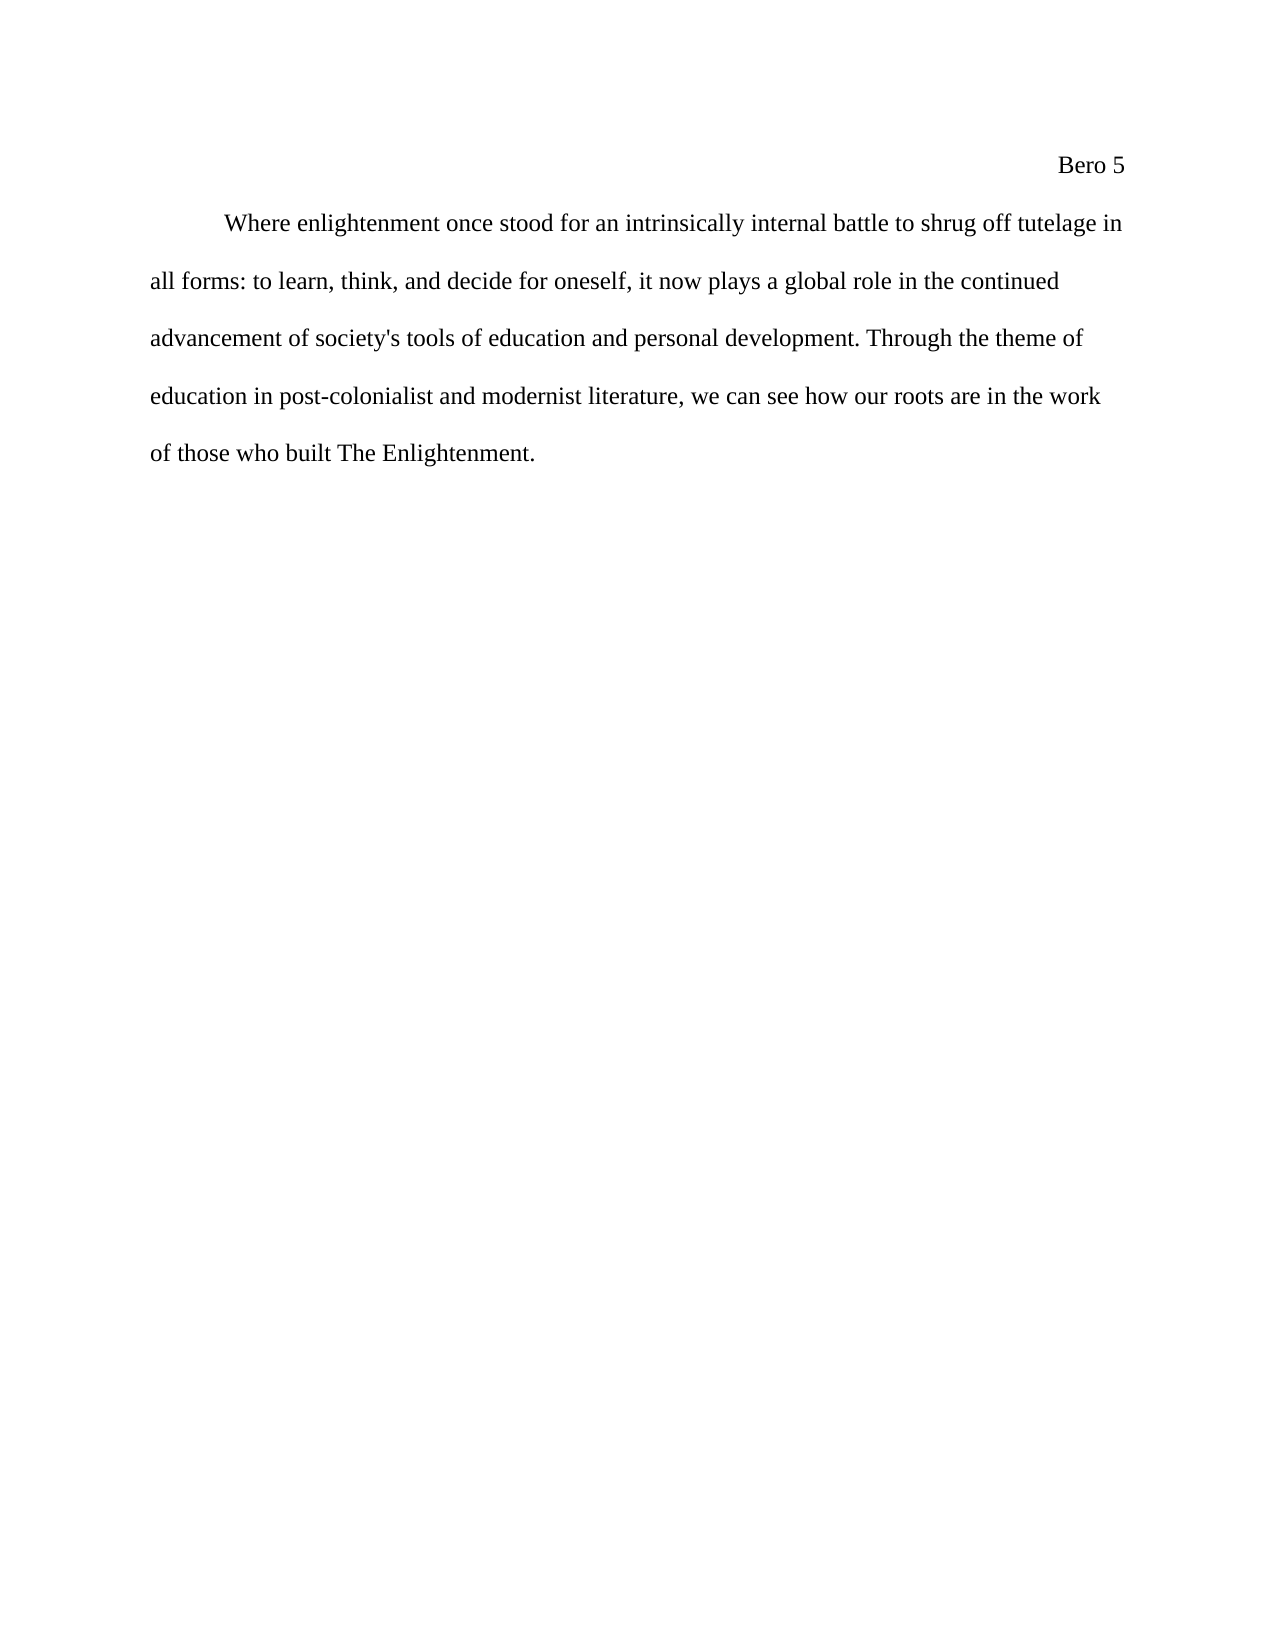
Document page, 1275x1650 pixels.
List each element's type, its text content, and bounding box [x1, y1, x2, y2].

text Where enlightenment once stood for an intrinsically internal battle to shrug off tutelage in all forms: to learn, think, and decide for oneself, it now plays a global role in the continued advancement of society's tools of education and personal development. Through the theme of education in post-colonialist and modernist literature, we can see how our roots are in the work of those who built The Enlightenment. [150, 208, 1125, 467]
